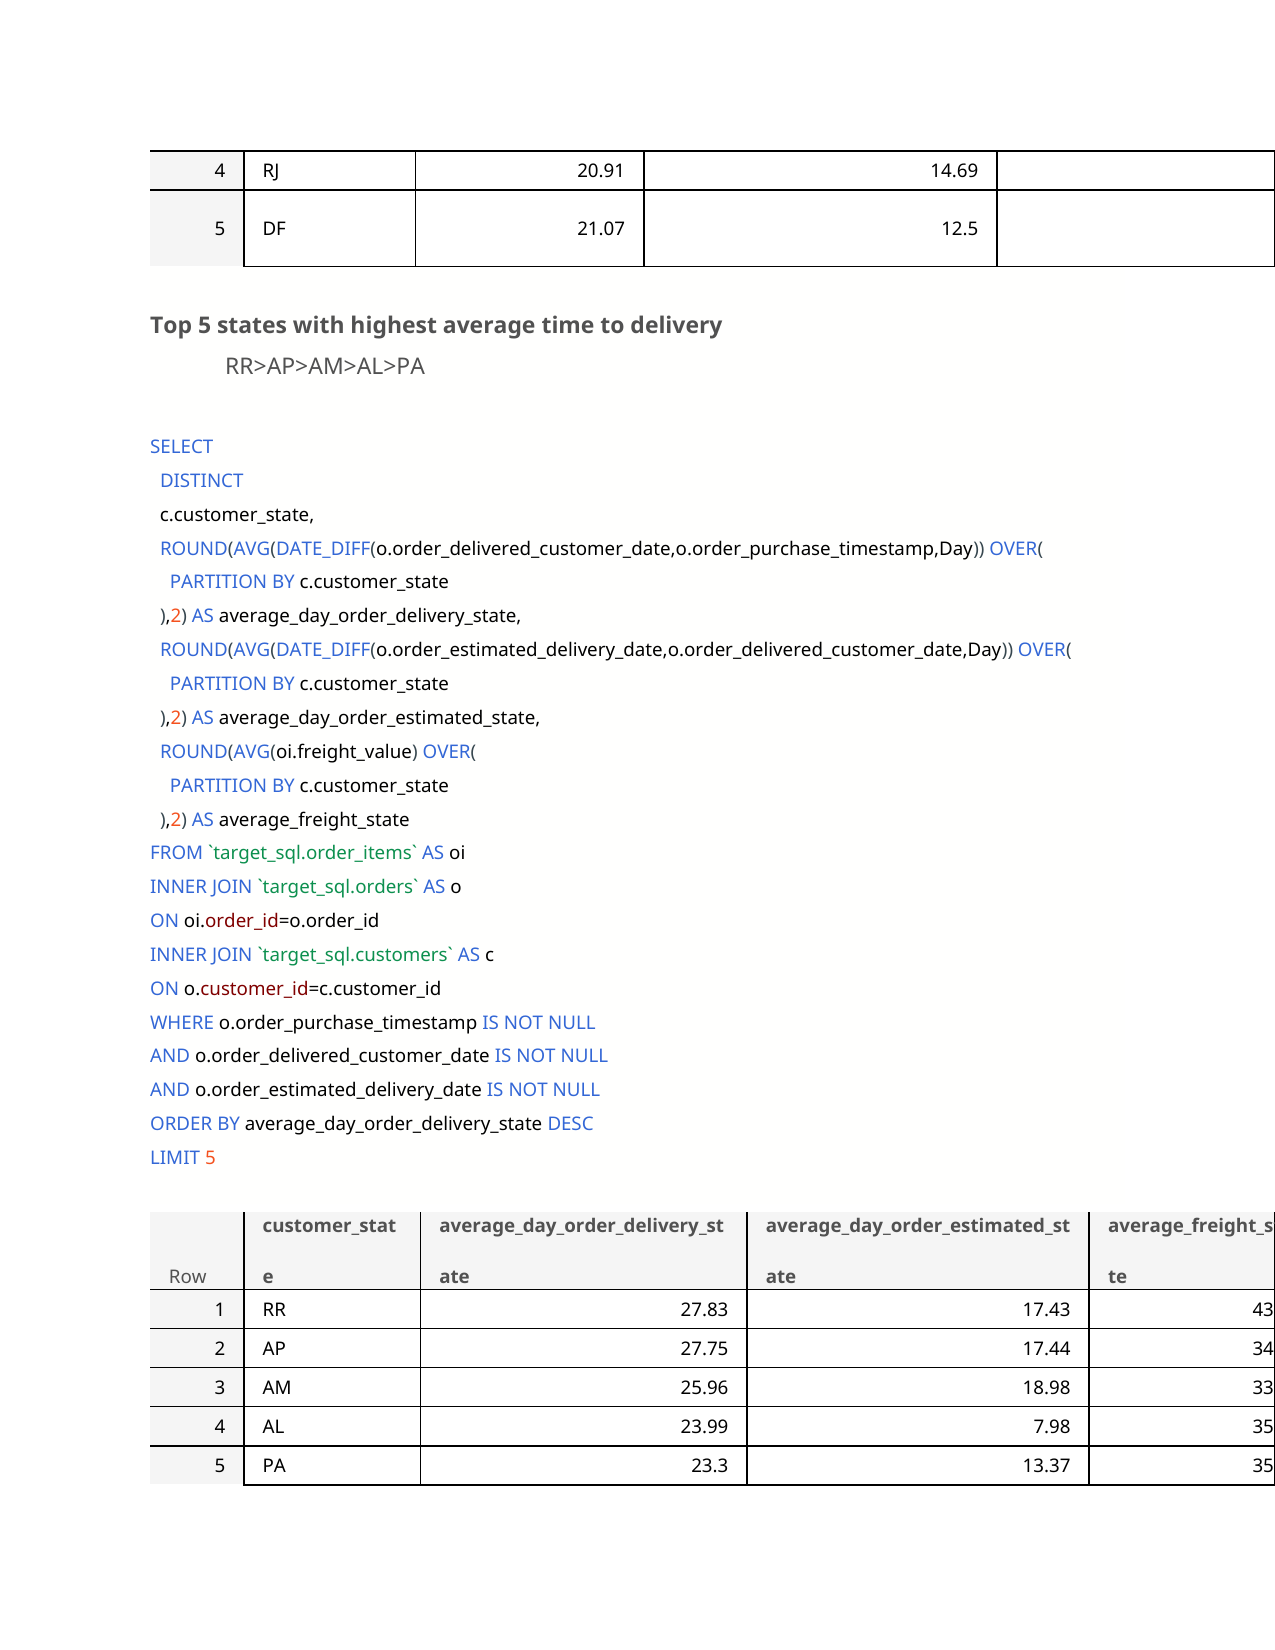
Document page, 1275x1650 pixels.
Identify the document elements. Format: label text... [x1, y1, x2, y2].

table_header Row [150, 1212, 243, 1289]
table_cell 27.75 [421, 1329, 746, 1367]
text ROUND(AVG(DATE_DIFF(o.order_delivered_customer_date,o.order_purchase_timestamp,Day)) OVER( [150, 535, 1125, 561]
table_cell 12.5 [645, 191, 996, 266]
text ORDER BY average_day_order_delivery_state DESC [150, 1111, 1125, 1136]
table_cell 1 [150, 1290, 243, 1328]
table_header average_day_order_delivery_state [421, 1212, 746, 1289]
text Top 5 states with highest average time to delivery [150, 309, 1125, 340]
text c.customer_state, [150, 501, 1125, 527]
text INNER JOIN `target_sql.orders` AS o [150, 873, 1125, 899]
table_cell 17.43 [748, 1290, 1088, 1328]
text LIMIT 5 [150, 1144, 1125, 1170]
table_cell 7.98 [748, 1407, 1088, 1445]
text PARTITION BY c.customer_state [150, 670, 1125, 696]
table_cell 23.99 [421, 1407, 746, 1445]
table_cell 4 [150, 152, 243, 189]
table_cell DF [245, 191, 415, 266]
table_cell 27.83 [421, 1290, 746, 1328]
table_cell 35.63 [1090, 1447, 1274, 1484]
table_header customer_state [245, 1212, 420, 1289]
table_cell 21.07 [416, 191, 643, 266]
table_cell 14.69 [645, 152, 996, 189]
table_cell 25.96 [421, 1368, 746, 1406]
text SELECT [150, 433, 1125, 459]
table_cell 13.37 [748, 1447, 1088, 1484]
table_cell 20.91 [416, 152, 643, 189]
table_cell AL [245, 1407, 420, 1445]
table_cell 34.16 [1090, 1329, 1274, 1367]
table_cell 11.27 [998, 191, 1274, 266]
text ),2) AS average_freight_state [150, 806, 1125, 831]
text RR>AP>AM>AL>PA [150, 350, 1125, 382]
text AND o.order_estimated_delivery_date IS NOT NULL [150, 1077, 1125, 1102]
table_cell 23.3 [421, 1447, 746, 1484]
text ROUND(AVG(oi.freight_value) OVER( [150, 738, 1125, 764]
table_cell 2 [150, 1329, 243, 1367]
table_cell 5 [150, 191, 243, 266]
table_header average_day_order_estimated_state [748, 1212, 1088, 1289]
table_cell 17.44 [748, 1329, 1088, 1367]
text AND o.order_delivered_customer_date IS NOT NULL [150, 1043, 1125, 1068]
text ),2) AS average_day_order_estimated_state, [150, 704, 1125, 730]
table_cell 33.31 [1090, 1368, 1274, 1406]
text FROM `target_sql.order_items` AS oi [150, 840, 1125, 865]
text ON o.customer_id=c.customer_id [150, 975, 1125, 1001]
table_cell AP [245, 1329, 420, 1367]
text WHERE o.order_purchase_timestamp IS NOT NULL [150, 1009, 1125, 1034]
table_cell RJ [245, 152, 415, 189]
table_cell 43.09 [1090, 1290, 1274, 1328]
text INNER JOIN `target_sql.customers` AS c [150, 941, 1125, 967]
table_cell 3 [150, 1368, 243, 1406]
table_cell AM [245, 1368, 420, 1406]
table_cell 4 [150, 1407, 243, 1445]
table_cell 18.98 [748, 1368, 1088, 1406]
table_cell 11.14 [998, 152, 1274, 189]
text ON oi.order_id=o.order_id [150, 907, 1125, 933]
text DISTINCT [150, 467, 1125, 493]
text PARTITION BY c.customer_state [150, 772, 1125, 797]
table_cell 5 [150, 1447, 243, 1484]
text ),2) AS average_day_order_delivery_state, [150, 603, 1125, 628]
text PARTITION BY c.customer_state [150, 569, 1125, 594]
text ROUND(AVG(DATE_DIFF(o.order_estimated_delivery_date,o.order_delivered_customer_date,Day)) OVER( [150, 637, 1125, 662]
table_header average_freight_state [1090, 1212, 1274, 1289]
table_cell 35.87 [1090, 1407, 1274, 1445]
table_cell PA [245, 1447, 420, 1484]
table_cell RR [245, 1290, 420, 1328]
